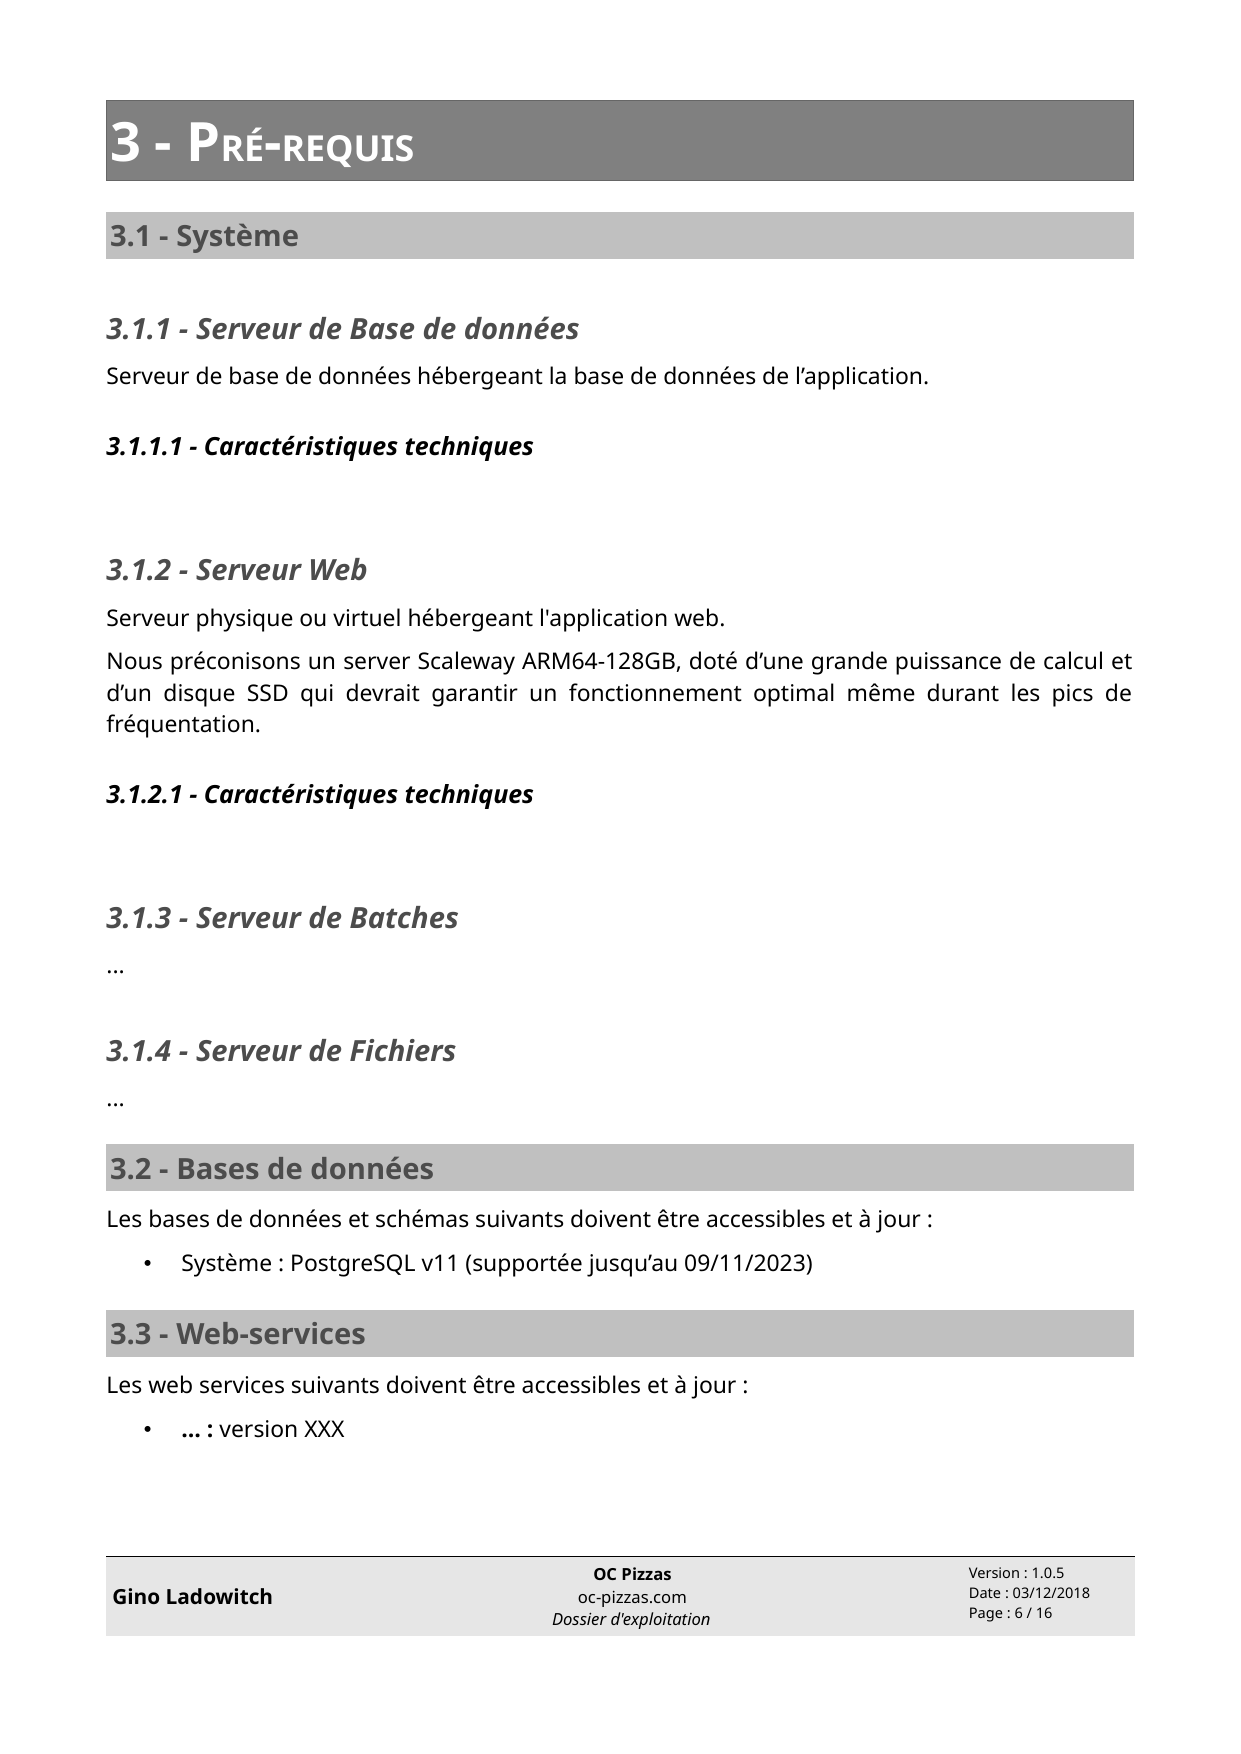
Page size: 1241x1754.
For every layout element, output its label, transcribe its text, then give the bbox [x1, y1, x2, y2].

subtitle Serveur de Batches [106, 897, 1134, 937]
subtitle Serveur de Fichiers [106, 1030, 1134, 1069]
subtitle Serveur Web [106, 549, 1134, 589]
text Les web services suivants doivent être accessibles et à jour : [106, 1369, 1134, 1400]
subtitle Caractéristiques techniques [106, 777, 1134, 811]
list Système : PostgreSQL v11 (supportée jusqu’au 09/11/2023) [144, 1247, 1134, 1278]
text ... [106, 1082, 1134, 1113]
text Nous préconisons un server Scaleway ARM64-128GB, doté d’une grande puissance de calcul et d’un disque SSD qui devrait garantir un fonctionnement optimal même durant les pics de fréquentation. [106, 645, 1134, 739]
text Les bases de données et schémas suivants doivent être accessibles et à jour : [106, 1203, 1134, 1235]
subtitle Caractéristiques techniques [106, 429, 1134, 463]
text Serveur physique ou virtuel hébergeant l'application web. [106, 602, 1134, 633]
subtitle Bases de données [107, 1146, 1133, 1190]
subtitle Serveur de Base de données [106, 308, 1134, 348]
list … : version XXX [144, 1412, 1134, 1444]
text Serveur de base de données hébergeant la base de données de l’application. [106, 360, 1134, 391]
subtitle Pré-requis [107, 101, 1133, 180]
subtitle Système [107, 213, 1133, 258]
subtitle Web-services [107, 1311, 1133, 1356]
text ... [106, 949, 1134, 981]
